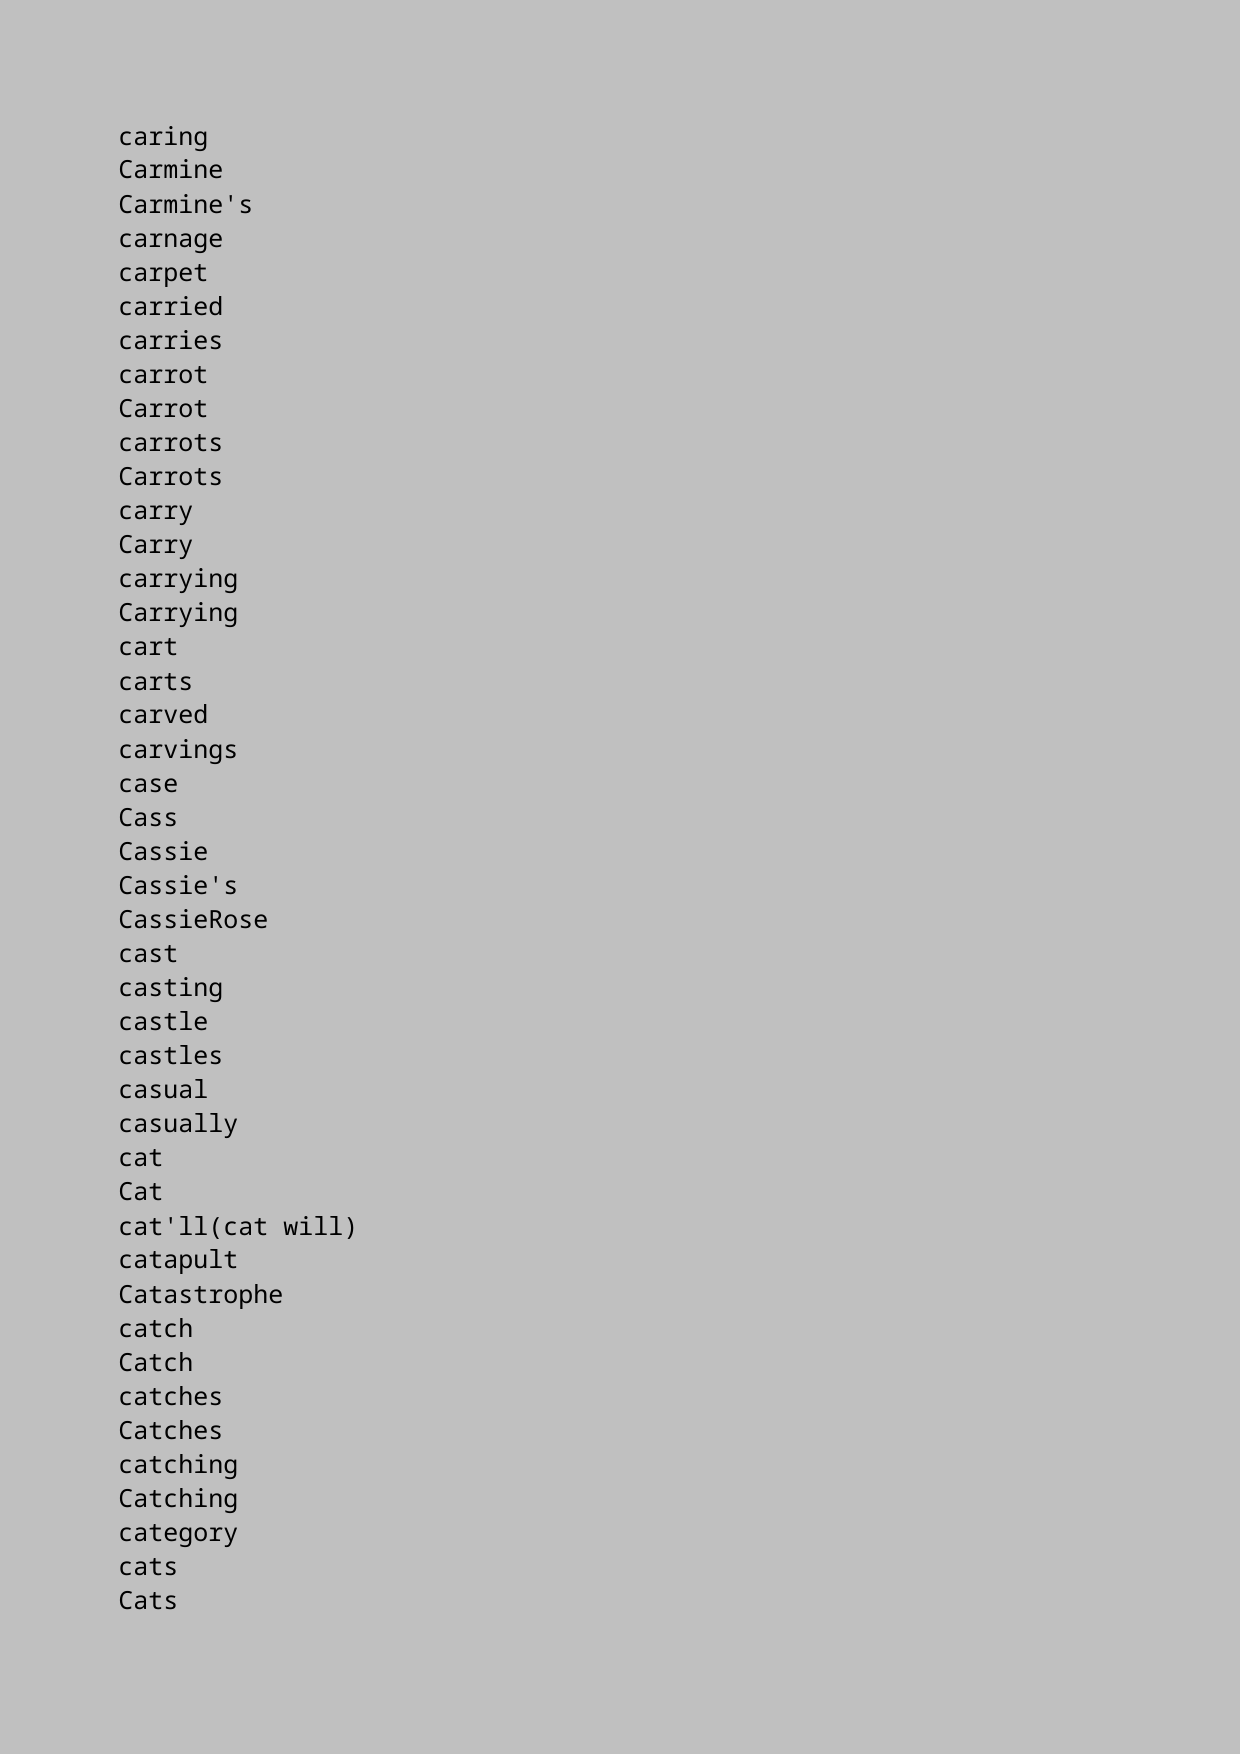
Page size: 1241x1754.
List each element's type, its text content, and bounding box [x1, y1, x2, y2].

text carpet [118, 254, 1122, 288]
text casually [118, 1106, 1122, 1140]
text Cassie's [118, 867, 1122, 902]
text casting [118, 970, 1122, 1004]
text Catastrophe [118, 1276, 1122, 1310]
text catch [118, 1310, 1122, 1344]
text castles [118, 1038, 1122, 1072]
text castle [118, 1004, 1122, 1038]
text carries [118, 322, 1122, 357]
text Cats [118, 1583, 1122, 1617]
text carrying [118, 561, 1122, 595]
text catches [118, 1378, 1122, 1412]
text Carrying [118, 595, 1122, 629]
text carvings [118, 731, 1122, 765]
text category [118, 1515, 1122, 1549]
text Carry [118, 527, 1122, 561]
text Catches [118, 1412, 1122, 1447]
text carrots [118, 425, 1122, 459]
text cat'll(cat will) [118, 1208, 1122, 1242]
text Cat [118, 1174, 1122, 1208]
text Carrots [118, 459, 1122, 493]
text Carrot [118, 391, 1122, 425]
text Catching [118, 1481, 1122, 1515]
text cast [118, 936, 1122, 970]
text Carmine's [118, 186, 1122, 220]
text Cass [118, 799, 1122, 833]
text carry [118, 493, 1122, 527]
text carved [118, 697, 1122, 731]
text carrot [118, 357, 1122, 391]
text case [118, 765, 1122, 799]
text caring [118, 118, 1122, 152]
text carts [118, 663, 1122, 697]
text Carmine [118, 152, 1122, 186]
text cats [118, 1549, 1122, 1583]
text Cassie [118, 833, 1122, 867]
text carried [118, 288, 1122, 322]
text catching [118, 1447, 1122, 1481]
text catapult [118, 1242, 1122, 1276]
text cat [118, 1140, 1122, 1174]
text carnage [118, 220, 1122, 254]
text CassieRose [118, 902, 1122, 936]
text casual [118, 1072, 1122, 1106]
text cart [118, 629, 1122, 663]
text Catch [118, 1344, 1122, 1378]
